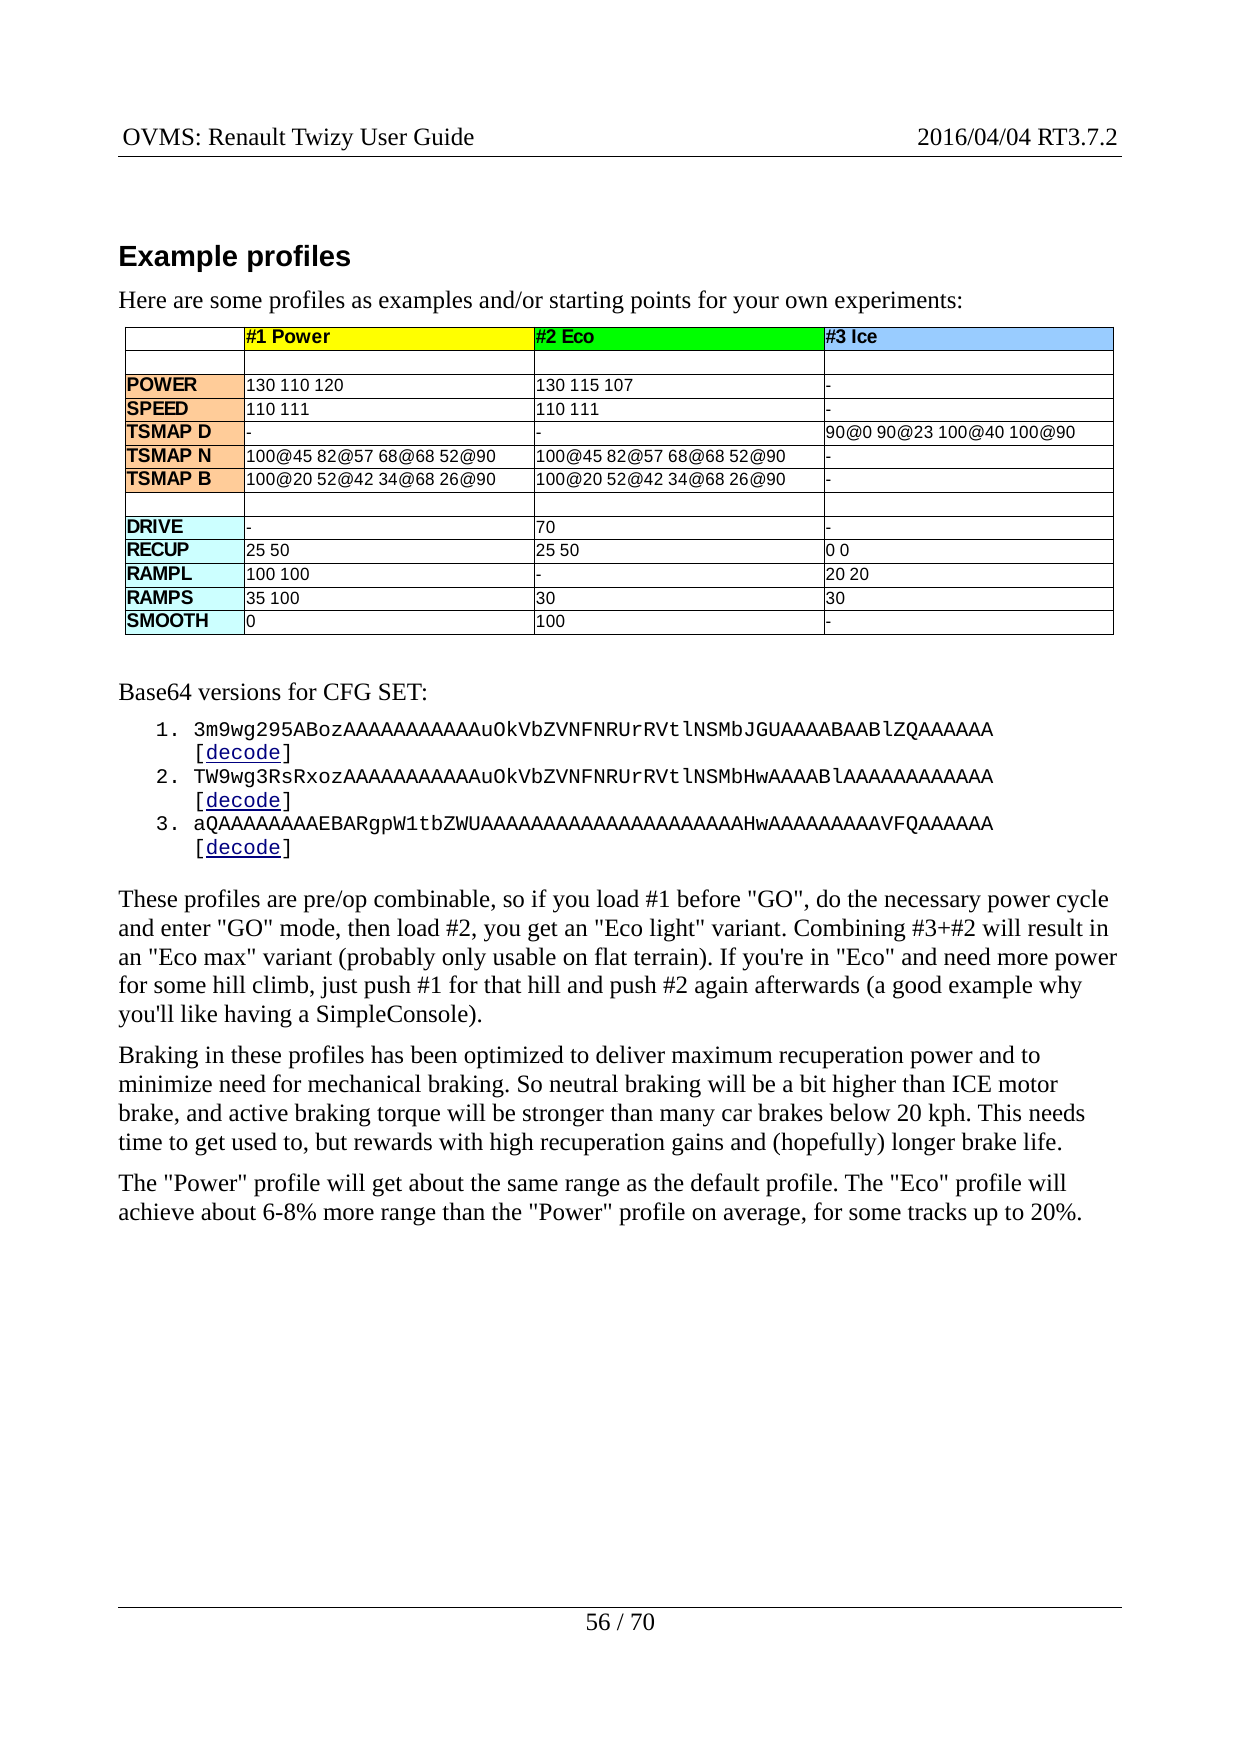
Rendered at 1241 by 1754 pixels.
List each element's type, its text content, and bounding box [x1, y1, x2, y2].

list TW9wg3RsRxozAAAAAAAAAAAuOkVbZVNFNRUrRVtlNSMbHwAAAABlAAAAAAAAAAAA [decode] [156, 766, 1122, 813]
text These profiles are pre/op combinable, so if you load #1 before "GO", do the necessary power cycle and enter "GO" mode, then load #2, you get an "Eco light" variant. Combining #3+#2 will result in an "Eco max" variant (probably only usable on flat terrain). If you're in "Eco" and need more power for some hill climb, just push #1 for that hill and push #2 again afterwards (a good example why you'll like having a SimpleConsole). [118, 884, 1122, 1028]
text Here are some profiles as examples and/or starting points for your own experiments: [118, 285, 1122, 314]
subtitle Example profiles [118, 239, 1122, 272]
text The "Power" profile will get about the same range as the default profile. The "Eco" profile will achieve about 6-8% more range than the "Power" profile on average, for some tracks up to 20%. [118, 1168, 1122, 1225]
text Braking in these profiles has been optimized to deliver maximum recuperation power and to minimize need for mechanical braking. So neutral braking will be a bit higher than ICE motor brake, and active braking torque will be stronger than many car brakes below 20 kph. This needs time to get used to, but rewards with high recuperation gains and (hopefully) longer brake life. [118, 1040, 1122, 1155]
list aQAAAAAAAAEBARgpW1tbZWUAAAAAAAAAAAAAAAAAAAAAHwAAAAAAAAAVFQAAAAAA [decode] [156, 813, 1122, 861]
text Base64 versions for CFG SET: [118, 677, 1122, 706]
list 3m9wg295ABozAAAAAAAAAAAuOkVbZVNFNRUrRVtlNSMbJGUAAAABAABlZQAAAAAA [decode] [156, 719, 1122, 766]
